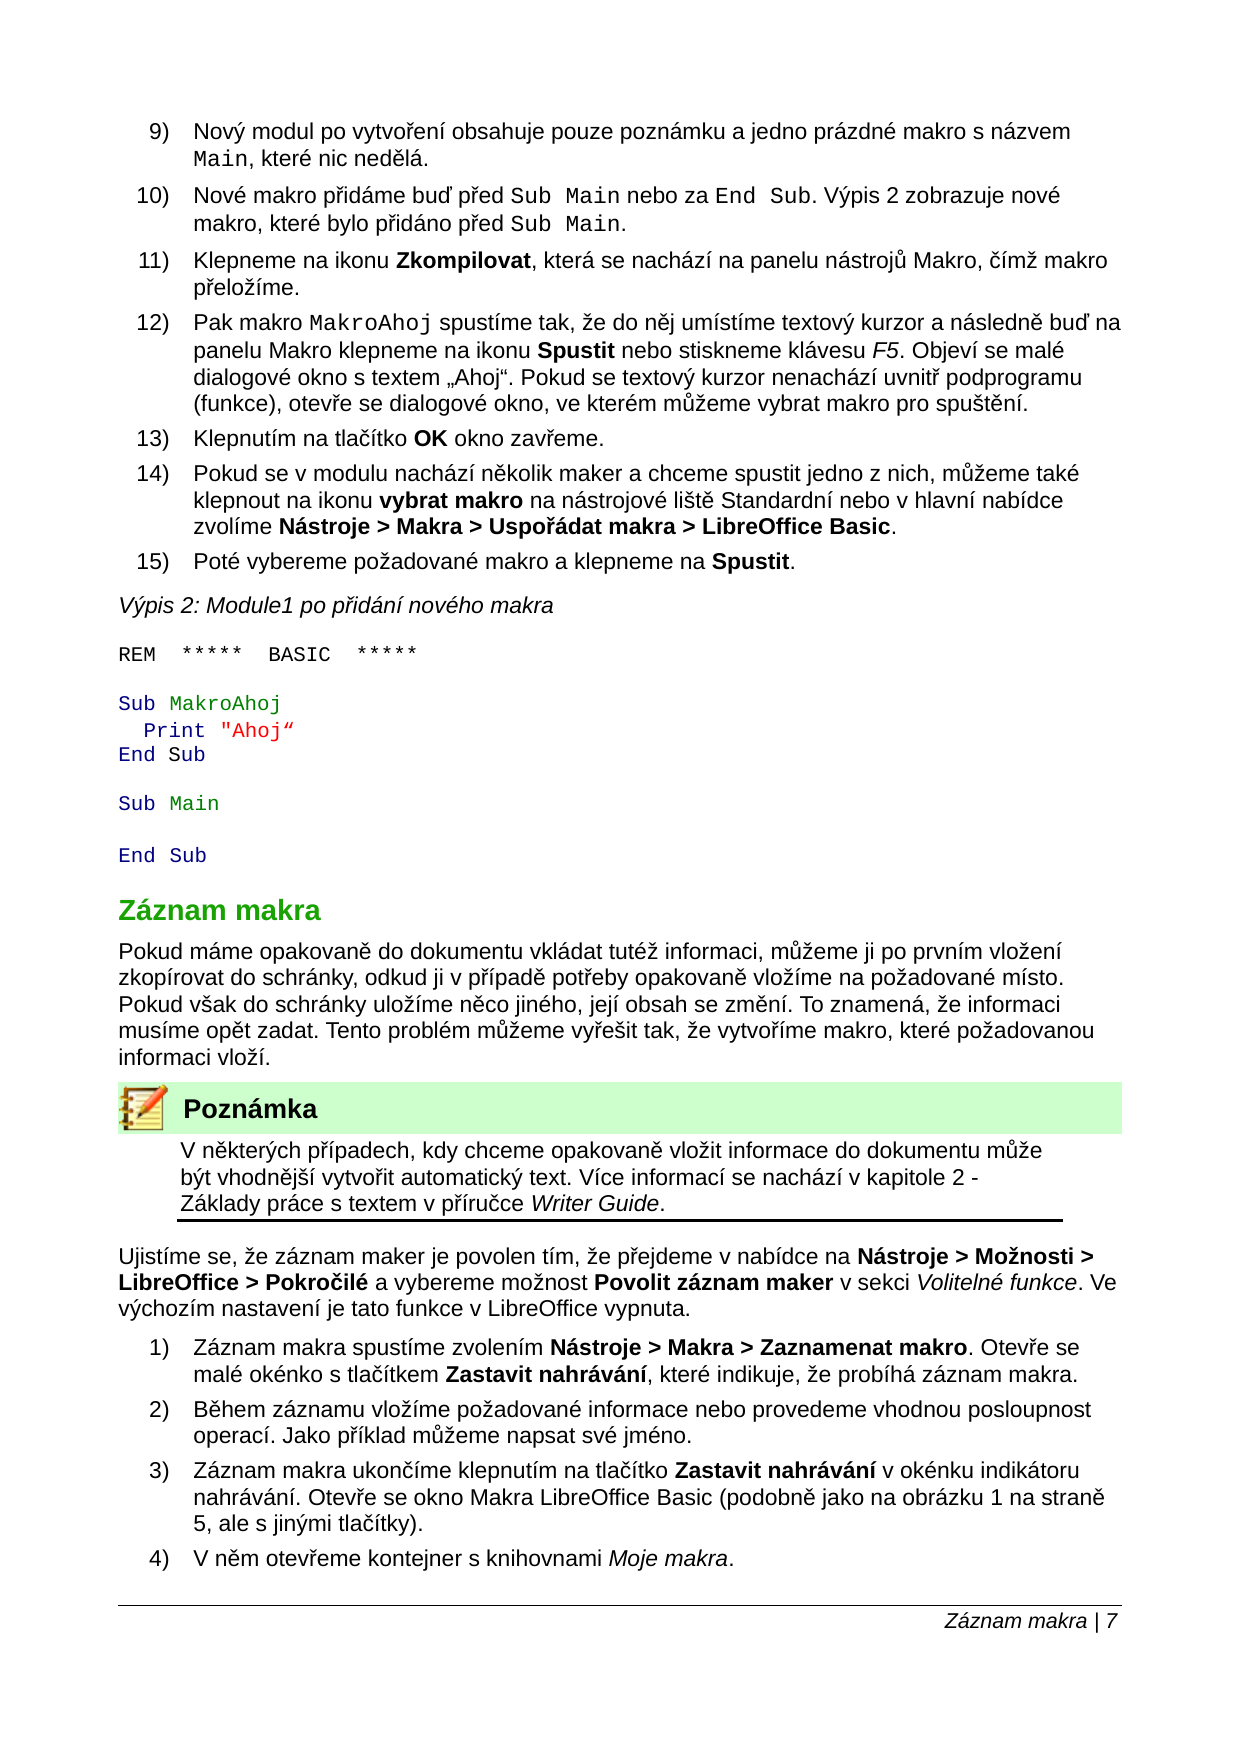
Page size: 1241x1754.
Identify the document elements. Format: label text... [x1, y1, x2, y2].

list Nový modul po vytvoření obsahuje pouze poznámku a jedno prázdné makro s názvem Main, které nic nedělá. [169, 118, 1122, 173]
list Pak makro MakroAhoj spustíme tak, že do něj umístíme textový kurzor a následně buď na panelu Makro klepneme na ikonu Spustit nebo stiskneme klávesu F5. Objeví se malé dialogové okno s textem „Ahoj“. Pokud se textový kurzor nenachází uvnitř podprogramu (funkce), otevře se dialogové okno, ve kterém můžeme vybrat makro pro spuštění. [169, 309, 1122, 416]
picture [119, 1083, 170, 1134]
list Během záznamu vložíme požadované informace nebo provedeme vhodnou posloupnost operací. Jako příklad můžeme napsat své jméno. [169, 1396, 1122, 1448]
text Sub MakroAhoj [118, 692, 1122, 718]
list Nové makro přidáme buď před Sub Main nebo za End Sub. Výpis 2 zobrazuje nové makro, které bylo přidáno před Sub Main. [169, 182, 1122, 238]
list Záznam makra ukončíme klepnutím na tlačítko Zastavit nahrávání v okénku indikátoru nahrávání. Otevře se okno Makra LibreOffice Basic (podobně jako na obrázku 1 na straně 5, ale s jinými tlačítky). [169, 1457, 1122, 1536]
list V něm otevřeme kontejner s knihovnami Moje makra. [169, 1545, 1122, 1572]
list Poté vybereme požadované makro a klepneme na Spustit. [169, 548, 1122, 574]
text Pokud máme opakovaně do dokumentu vkládat tutéž informaci, můžeme ji po prvním vložení zkopírovat do schránky, odkud ji v případě potřeby opakovaně vložíme na požadované místo. Pokud však do schránky uložíme něco jiného, ​​její obsah se změní. To znamená, že informaci musíme opět zadat. Tento problém můžeme vyřešit tak, že vytvoříme makro, které požadovanou informaci vloží. [118, 938, 1122, 1070]
list Záznam makra spustíme zvolením Nástroje > Makra > Zaznamenat makro. Otevře se malé okénko s tlačítkem Zastavit nahrávání, které indikuje, že probíhá záznam makra. [169, 1334, 1122, 1387]
text Výpis 2: Module1 po přidání nového makra [118, 592, 1122, 618]
text End Sub [118, 843, 1122, 869]
text End Sub [118, 744, 1122, 768]
text V některých případech, kdy chceme opakovaně vložit informace do dokumentu může být vhodnější vytvořit automatický text. Více informací se nachází v kapitole 2 - Základy práce s textem v příručce Writer Guide. [177, 1134, 1063, 1219]
text REM ***** BASIC ***** [118, 644, 1122, 668]
text Ujistíme se, že záznam maker je povolen tím, že přejdeme v nabídce na Nástroje > Možnosti > LibreOffice > Pokročilé a vybereme možnost Povolit záznam maker v sekci Volitelné funkce. Ve výchozím nastavení je tato funkce v LibreOffice vypnuta. [118, 1243, 1122, 1322]
list Pokud se v modulu nachází několik maker a chceme spustit jedno z nich, můžeme také klepnout na ikonu vybrat makro na nástrojové liště Standardní nebo v hlavní nabídce zvolíme Nástroje > Makra > Uspořádat makra > LibreOffice Basic. [169, 460, 1122, 539]
text Sub Main [118, 791, 1122, 817]
subtitle Záznam makra [118, 893, 1122, 926]
text Print "Ahoj“ [118, 718, 1122, 744]
subtitle Poznámka [118, 1082, 1122, 1134]
list Klepneme na ikonu Zkompilovat, která se nachází na panelu nástrojů Makro, čímž makro přeložíme. [169, 247, 1122, 300]
list Klepnutím na tlačítko OK okno zavřeme. [169, 425, 1122, 451]
